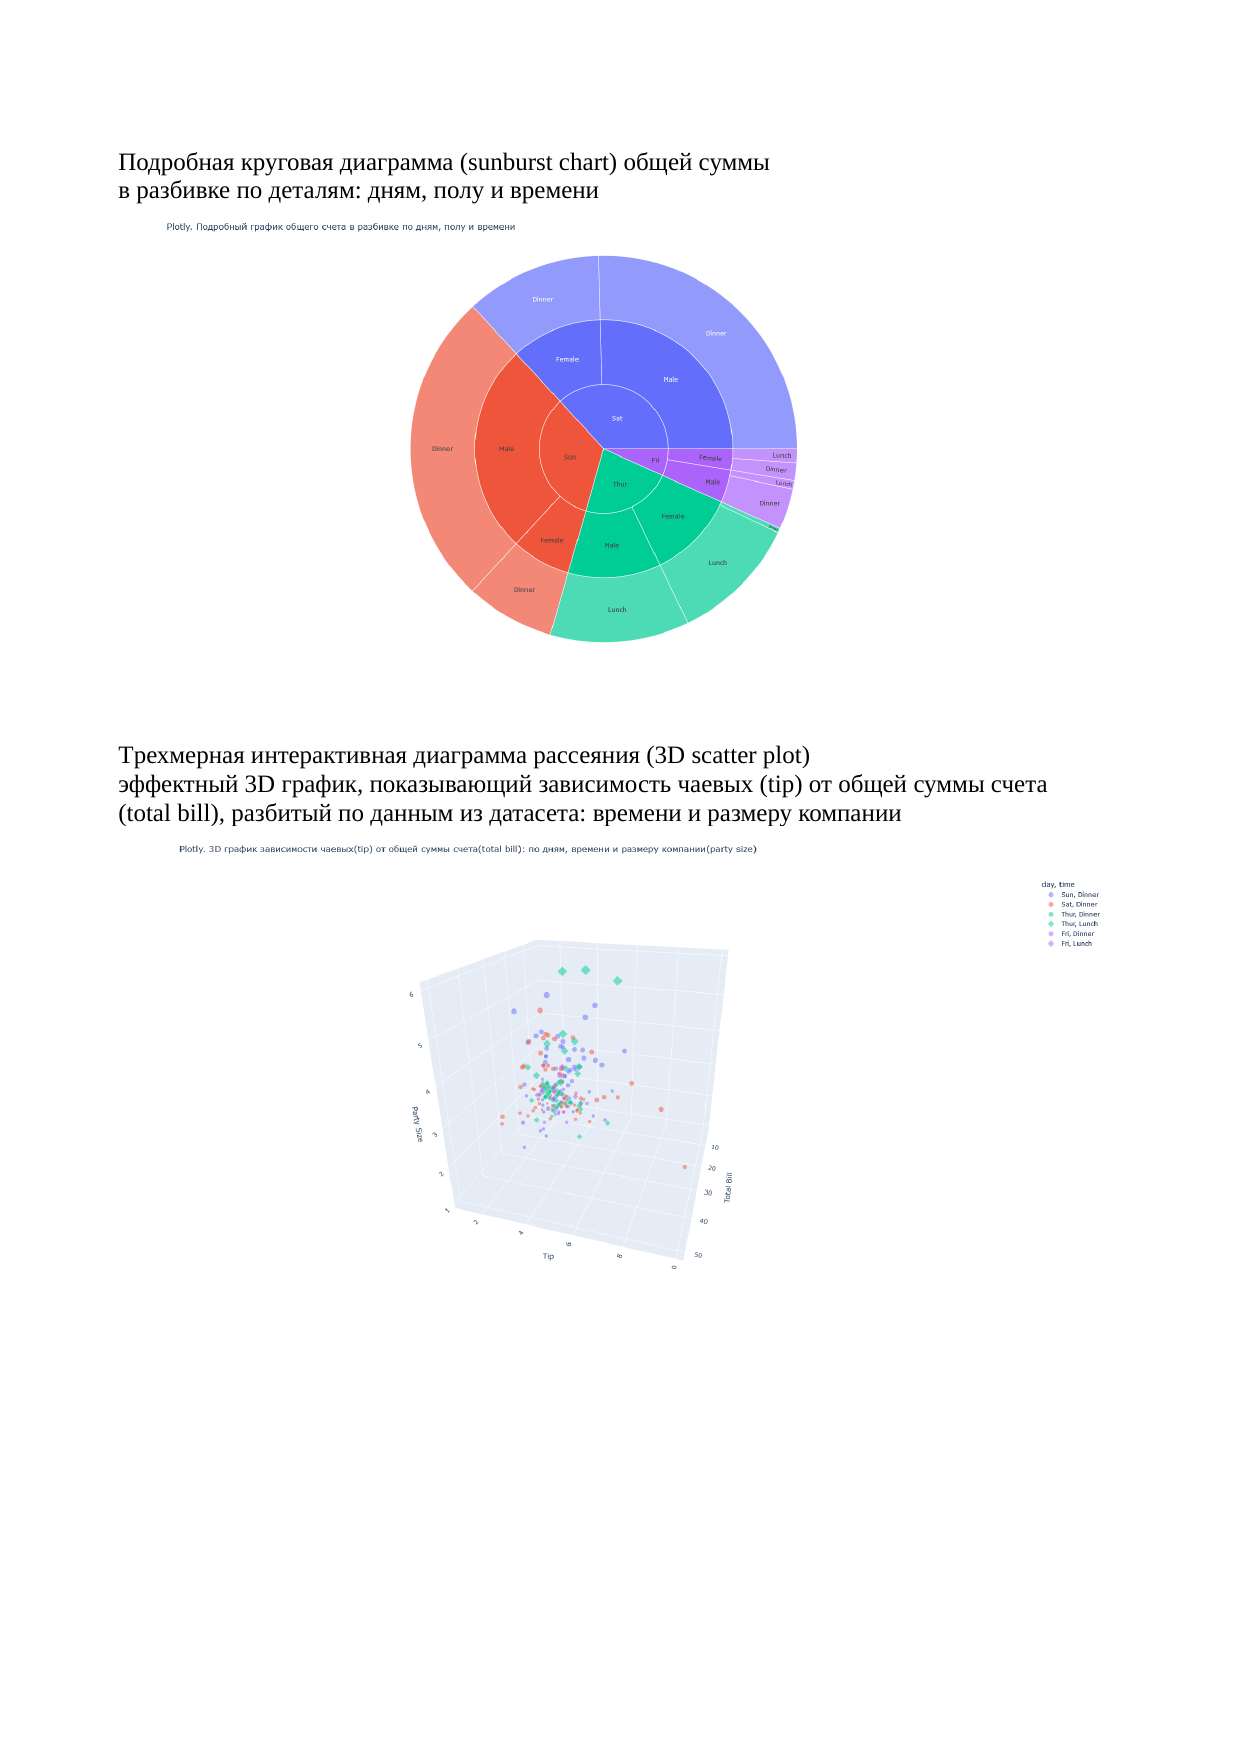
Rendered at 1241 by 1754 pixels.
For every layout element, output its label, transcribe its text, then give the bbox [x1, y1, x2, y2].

picture [130, 826, 1110, 1310]
text Трехмерная интерактивная диаграмма рассеяния (3D scatter plot) эффектный 3D график, показывающий зависимость чаевых (tip) от общей суммы счета (total bill), разбитый по данным из датасета: времени и размеру компании [118, 740, 1122, 826]
text Подробная круговая диаграмма (sunburst chart) общей суммы в разбивке по деталям: дням, полу и времени [118, 147, 1122, 204]
picture [118, 204, 1088, 683]
